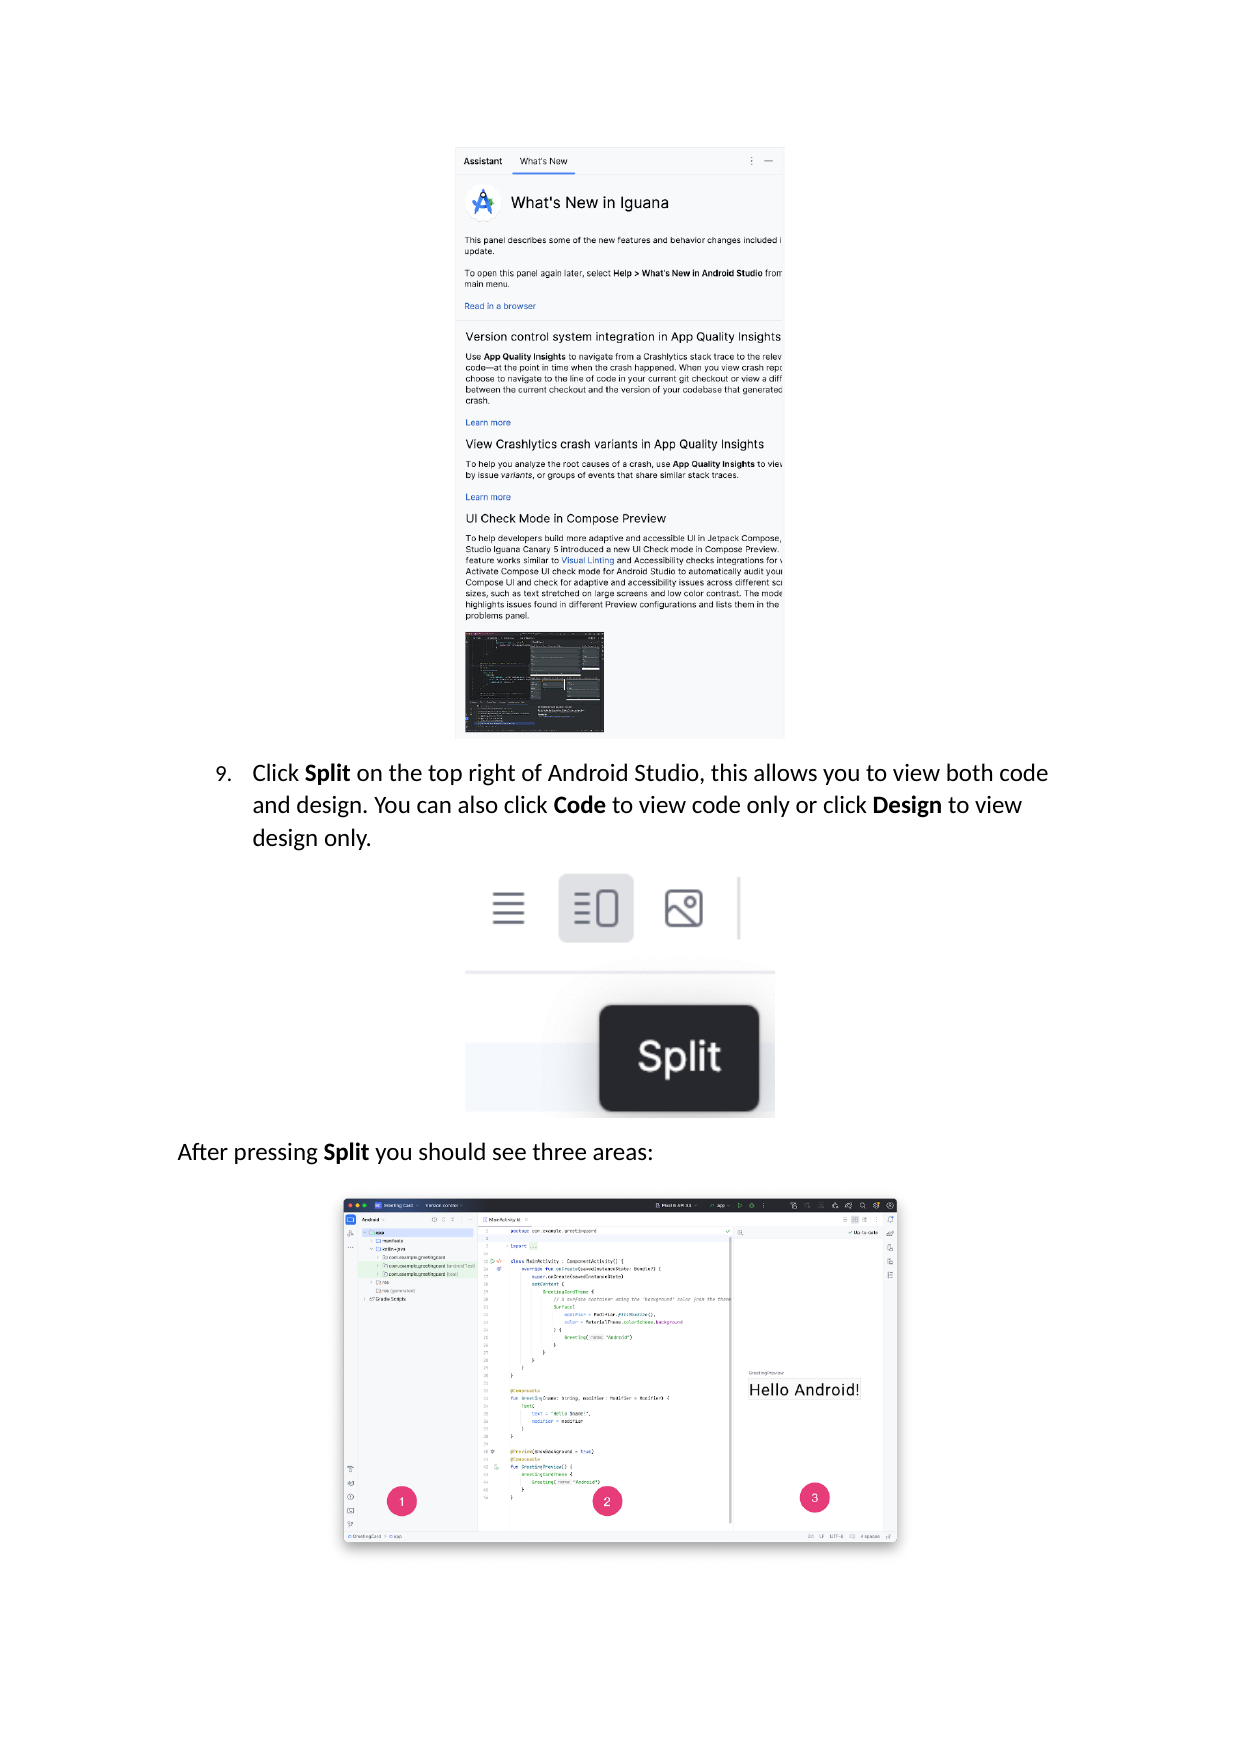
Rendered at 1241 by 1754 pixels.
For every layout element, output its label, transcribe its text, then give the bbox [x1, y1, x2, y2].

text After pressing Split you should see three areas: [177, 1137, 1063, 1167]
list Click Split on the top right of Android Studio, this allows you to view both code and design. You can also click Code to view code only or click Design to view design only. [215, 757, 1063, 852]
